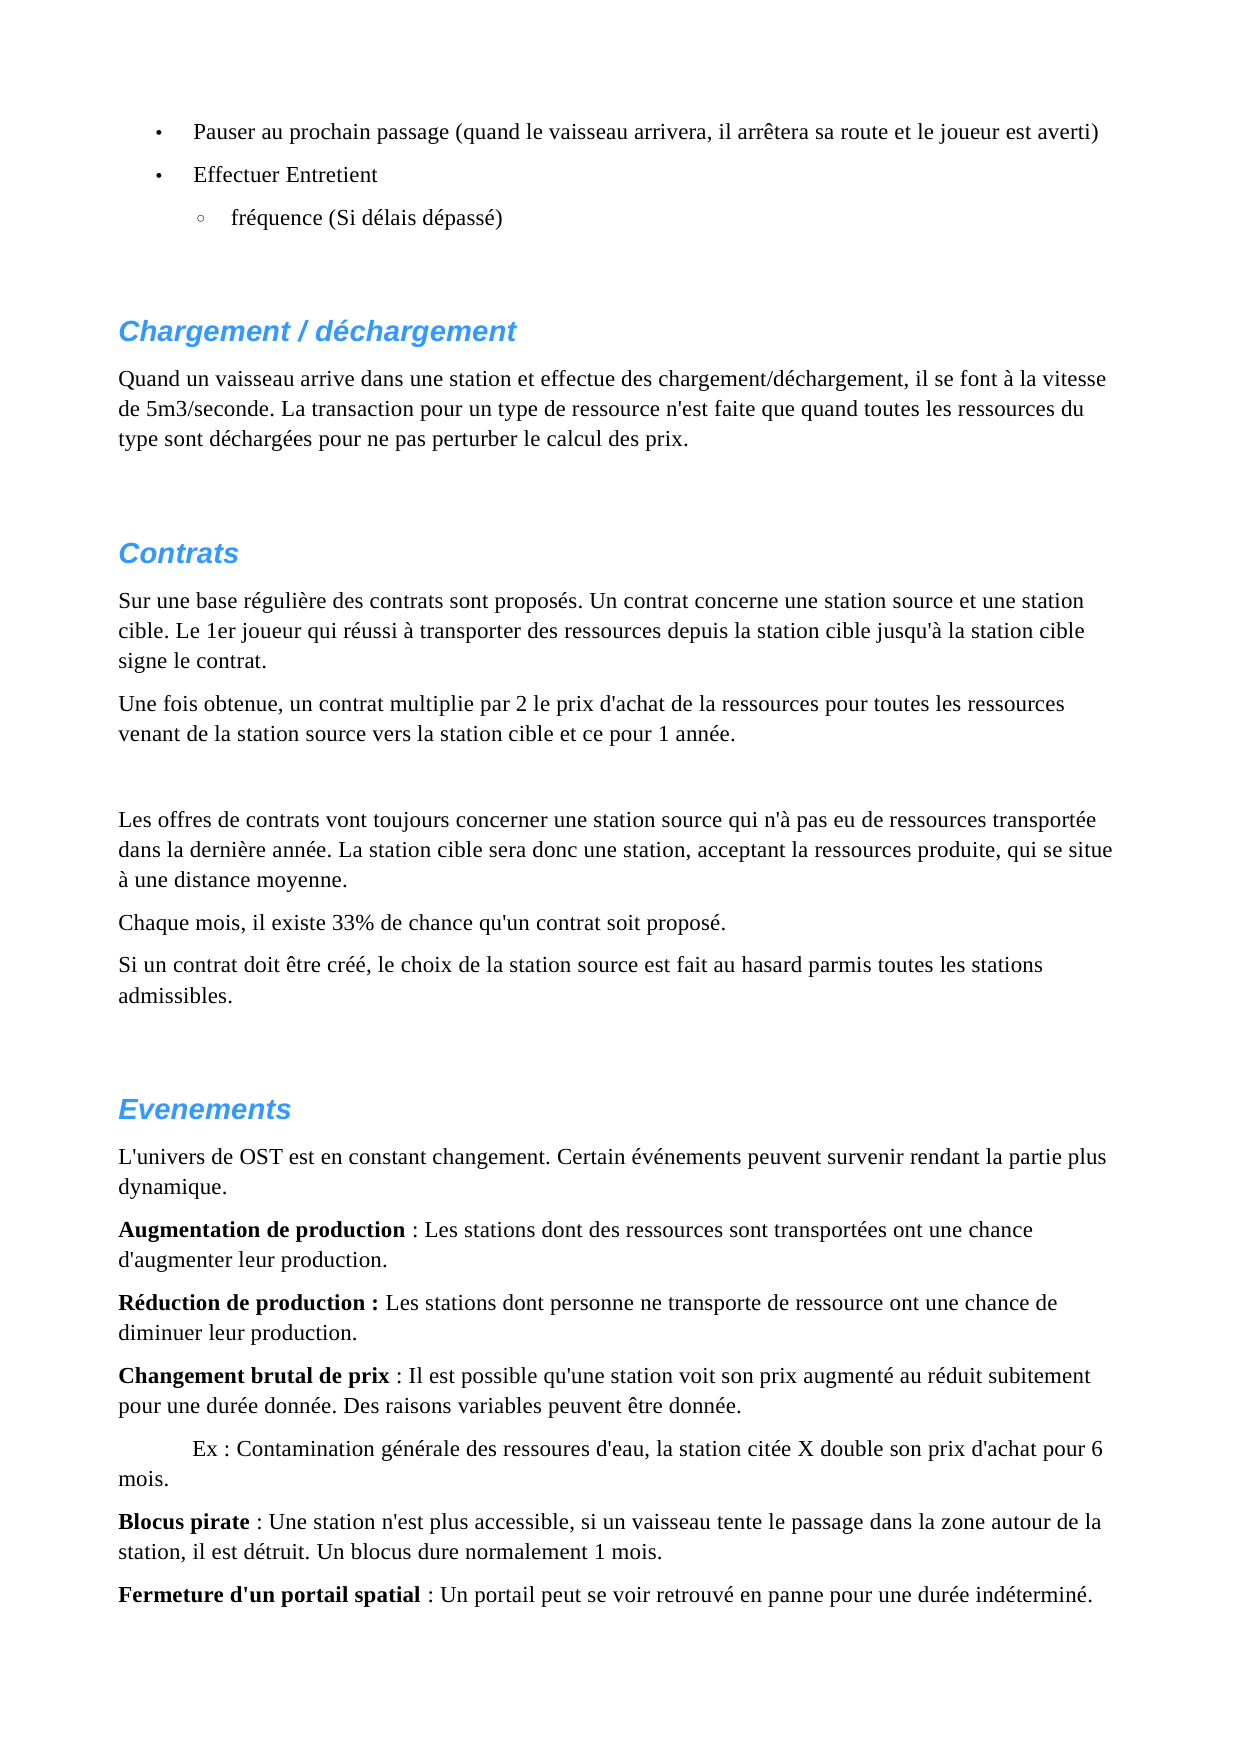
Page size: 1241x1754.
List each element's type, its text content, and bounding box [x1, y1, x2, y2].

list Pauser au prochain passage (quand le vaisseau arrivera, il arrêtera sa route et le joueur est averti) [156, 118, 1122, 144]
text Fermeture d'un portail spatial : Un portail peut se voir retrouvé en panne pour une durée indéterminé. [118, 1581, 1122, 1607]
text Chaque mois, il existe 33% de chance qu'un contrat soit proposé. [118, 909, 1122, 935]
text Réduction de production : Les stations dont personne ne transporte de ressource ont une chance de diminuer leur production. [118, 1289, 1122, 1346]
list Effectuer Entretient [156, 161, 1122, 187]
text Sur une base régulière des contrats sont proposés. Un contrat concerne une station source et une station cible. Le 1er joueur qui réussi à transporter des ressources depuis la station cible jusqu'à la station cible signe le contrat. [118, 587, 1122, 674]
text Ex : Contamination générale des ressoures d'eau, la station citée X double son prix d'achat pour 6 mois. [118, 1435, 1122, 1491]
text Si un contrat doit être créé, le choix de la station source est fait au hasard parmis toutes les stations admissibles. [118, 951, 1122, 1008]
subtitle Chargement / déchargement [118, 314, 1122, 347]
text L'univers de OST est en constant changement. Certain événements peuvent survenir rendant la partie plus dynamique. [118, 1143, 1122, 1200]
subtitle Contrats [118, 536, 1122, 569]
text Une fois obtenue, un contrat multiplie par 2 le prix d'achat de la ressources pour toutes les ressources venant de la station source vers la station cible et ce pour 1 année. [118, 690, 1122, 747]
text Quand un vaisseau arrive dans une station et effectue des chargement/déchargement, il se font à la vitesse de 5m3/seconde. La transaction pour un type de ressource n'est faite que quand toutes les ressources du type sont déchargées pour ne pas perturber le calcul des prix. [118, 365, 1122, 452]
subtitle Evenements [118, 1092, 1122, 1126]
text Blocus pirate : Une station n'est plus accessible, si un vaisseau tente le passage dans la zone autour de la station, il est détruit. Un blocus dure normalement 1 mois. [118, 1508, 1122, 1564]
text Changement brutal de prix : Il est possible qu'une station voit son prix augmenté au réduit subitement pour une durée donnée. Des raisons variables peuvent être donnée. [118, 1362, 1122, 1418]
text Les offres de contrats vont toujours concerner une station source qui n'à pas eu de ressources transportée dans la dernière année. La station cible sera donc une station, acceptant la ressources produite, qui se situe à une distance moyenne. [118, 806, 1122, 892]
text Augmentation de production : Les stations dont des ressources sont transportées ont une chance d'augmenter leur production. [118, 1216, 1122, 1273]
list fréquence (Si délais dépassé) [193, 203, 1122, 230]
